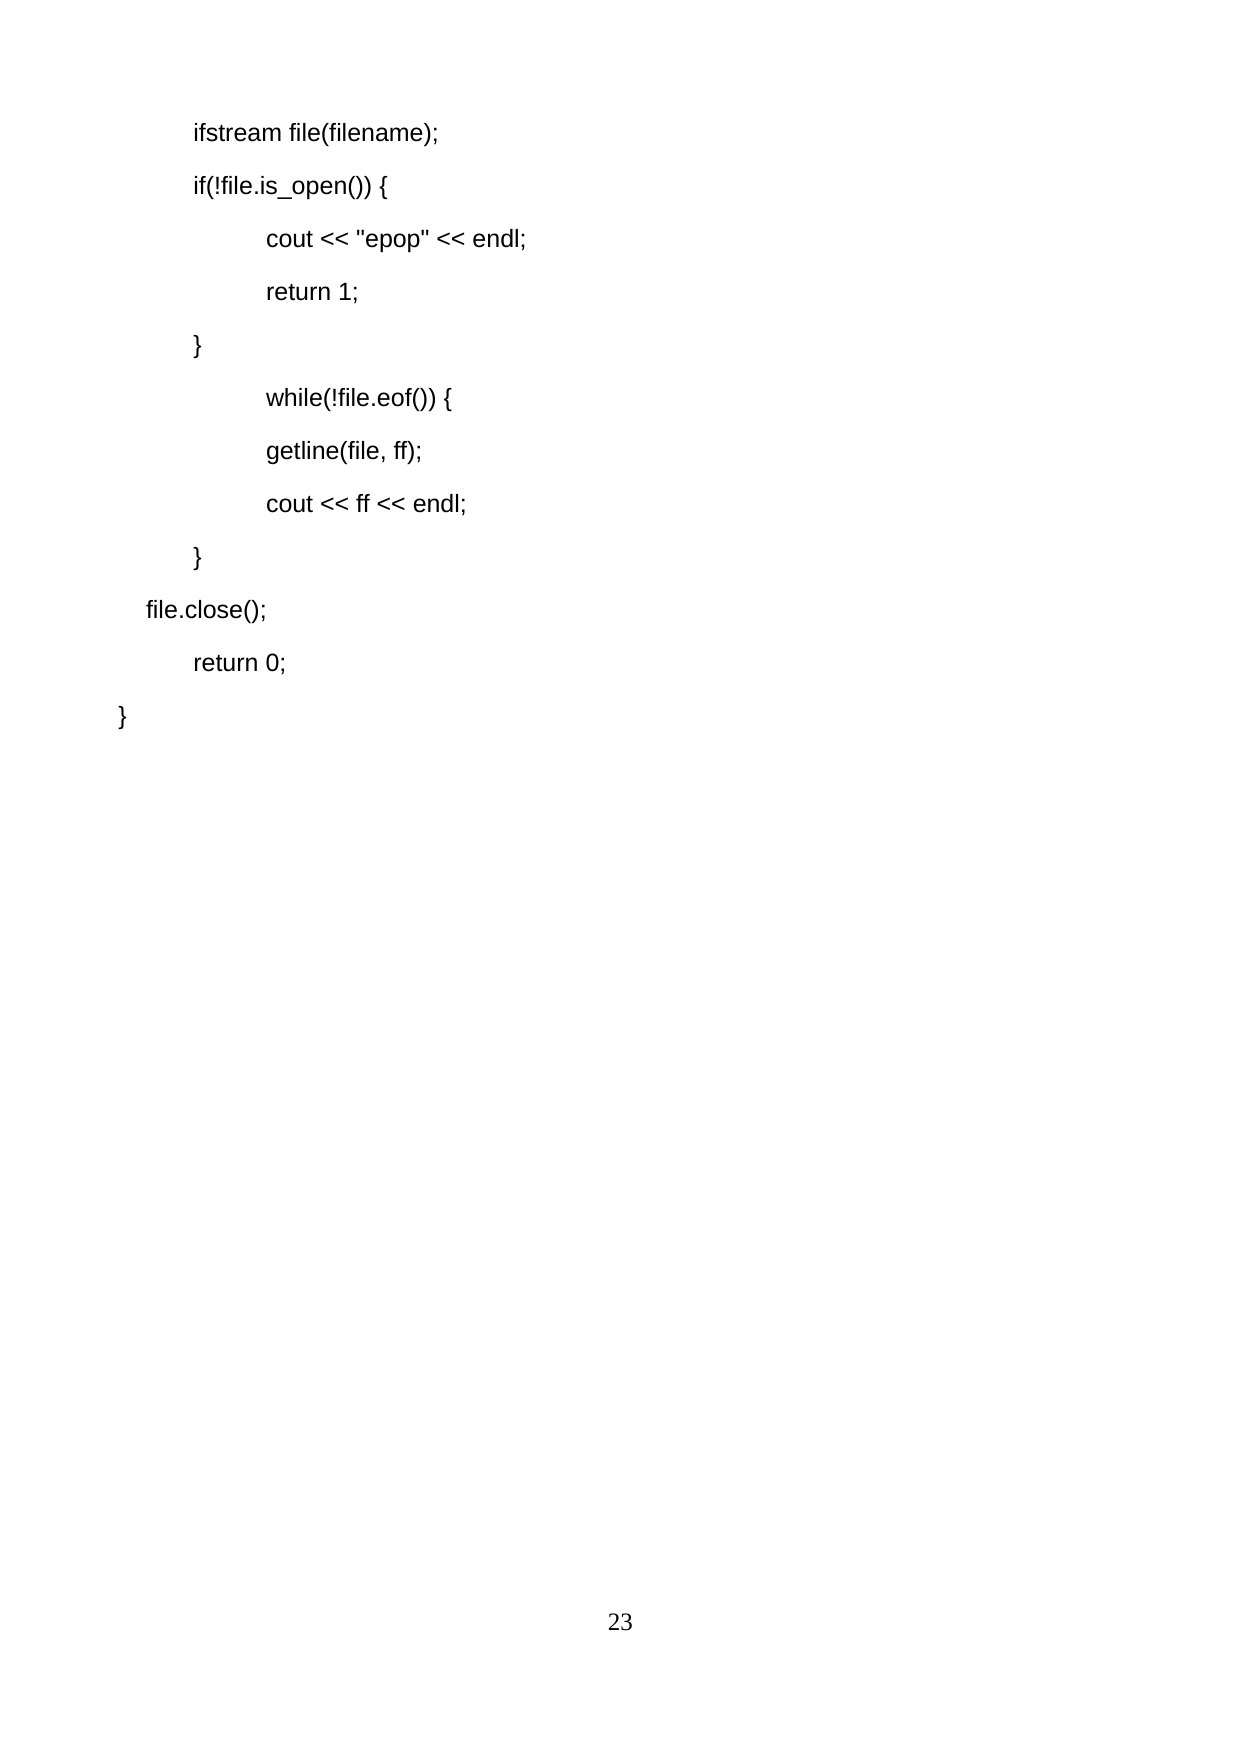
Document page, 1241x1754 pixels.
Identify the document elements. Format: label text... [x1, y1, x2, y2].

text file.close(); [118, 595, 1122, 624]
text getline(file, ff); [118, 436, 1122, 465]
text } [118, 330, 1122, 359]
text } [118, 542, 1122, 571]
text cout << ff << endl; [118, 489, 1122, 518]
text ifstream file(filename); [118, 118, 1122, 147]
text cout << "ерор" << endl; [118, 224, 1122, 253]
text } [118, 701, 1122, 730]
text return 0; [118, 648, 1122, 677]
text if(!file.is_open()) { [118, 171, 1122, 200]
text while(!file.eof()) { [118, 383, 1122, 412]
text return 1; [118, 277, 1122, 306]
